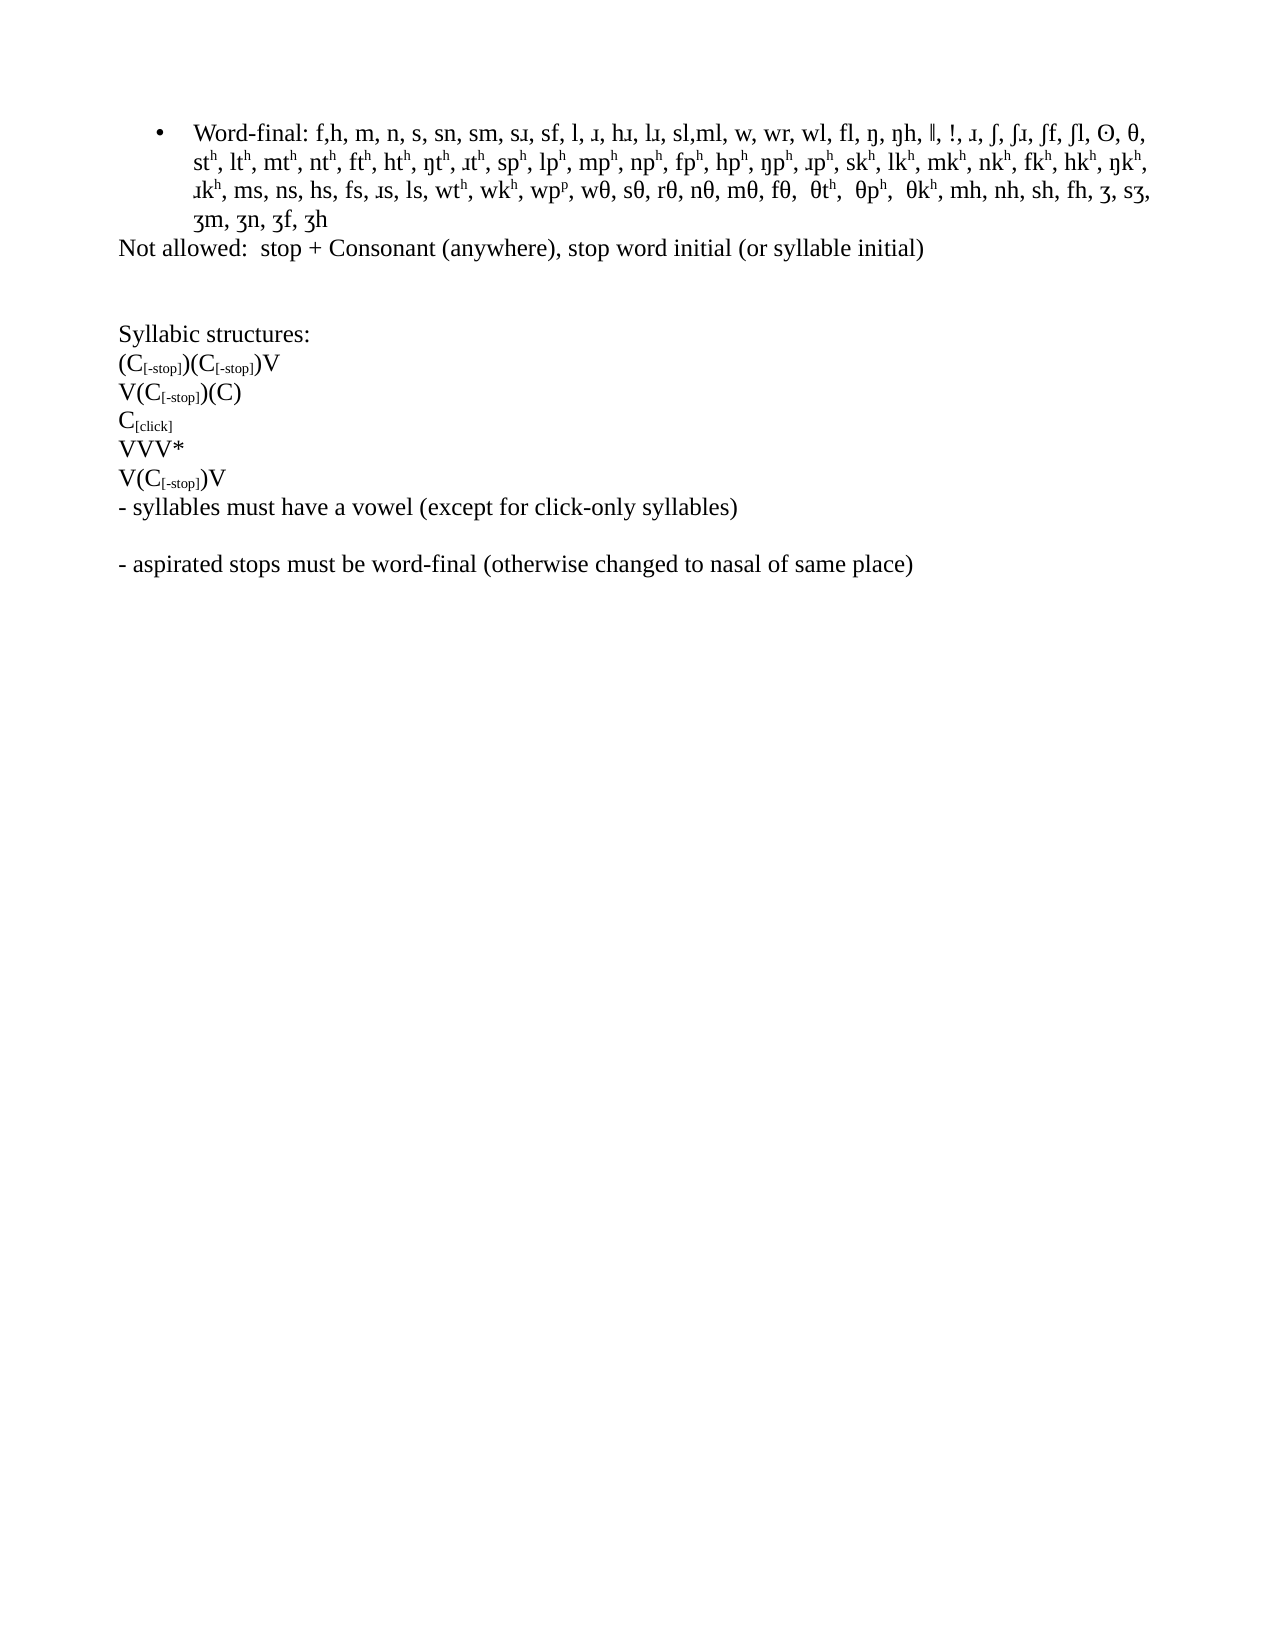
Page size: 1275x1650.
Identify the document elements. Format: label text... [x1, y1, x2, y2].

text Not allowed: stop + Consonant (anywhere), stop word initial (or syllable initial) [118, 233, 1157, 262]
text Syllabic structures: [118, 319, 1157, 348]
text V(C[-stop])V [118, 463, 1157, 492]
text V(C[-stop])(C) [118, 377, 1157, 406]
list Word-final: f,h, m, n, s, sn, sm, sɹ, sf, l, ɹ, hɹ, lɹ, sl,ml, w, wr, wl, fl, ŋ, ŋh, ǁ, ǃ, ɹ, ʃ, ʃɹ, ʃf, ʃl, ʘ, θ, sth, lth, mth, nth, fth, hth, ŋth, ɹth, sph, lph, mph, nph, fph, hph, ŋph, ɹph, skh, lkh, mkh, nkh, fkh, hkh, ŋkh, ɹkh, ms, ns, hs, fs, ɹs, ls, wth, wkh, wpp, wθ, sθ, rθ, nθ, mθ, fθ, θth, θph, θkh, mh, nh, sh, fh, ʒ, sʒ, ʒm, ʒn, ʒf, ʒh [156, 118, 1157, 233]
text - syllables must have a vowel (except for click-only syllables) [118, 492, 1157, 521]
text C[click] [118, 406, 1157, 434]
text VVV* [118, 434, 1157, 463]
text - aspirated stops must be word-final (otherwise changed to nasal of same place) [118, 549, 1157, 578]
text (C[-stop])(C[-stop])V [118, 348, 1157, 377]
